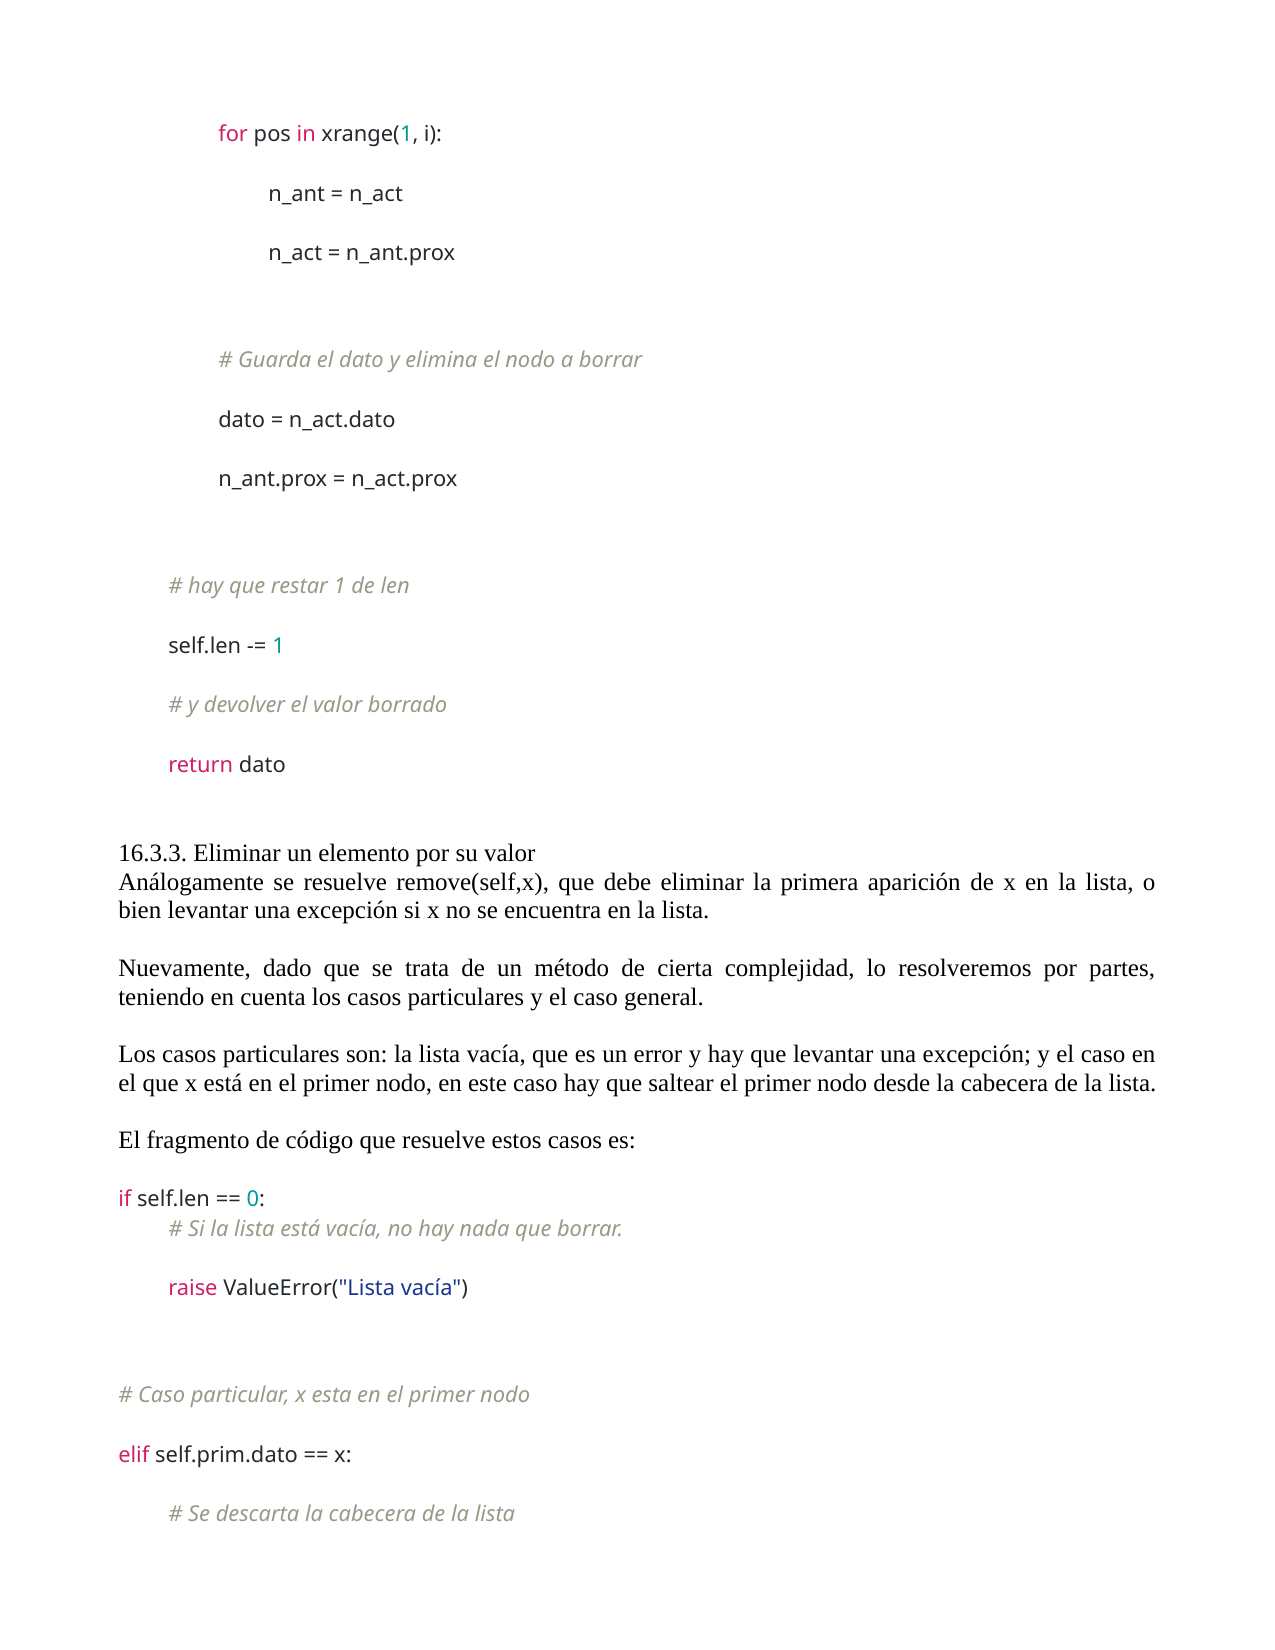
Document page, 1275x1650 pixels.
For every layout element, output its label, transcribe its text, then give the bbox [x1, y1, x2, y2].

text # hay que restar 1 de len [118, 570, 1157, 600]
text elif self.prim.dato == x: [118, 1439, 1157, 1469]
text # Se descarta la cabecera de la lista [118, 1498, 1157, 1528]
text # Guarda el dato y elimina el nodo a borrar [118, 344, 1157, 374]
text # Si la lista está vacía, no hay nada que borrar. [118, 1213, 1157, 1243]
text Análogamente se resuelve remove(self,x), que debe eliminar la primera aparición de x en la lista, o bien levantar una excepción si x no se encuentra en la lista. [118, 867, 1157, 924]
text # Caso particular, x esta en el primer nodo [118, 1379, 1157, 1409]
text Nuevamente, dado que se trata de un método de cierta complejidad, lo resolveremos por partes, teniendo en cuenta los casos particulares y el caso general. [118, 953, 1157, 1011]
text if self.len == 0: [118, 1183, 1157, 1213]
text n_ant.prox = n_act.prox [118, 463, 1157, 493]
text self.len -= 1 [118, 630, 1157, 659]
text return dato [118, 749, 1157, 779]
text 16.3.3. Eliminar un elemento por su valor [118, 838, 1157, 867]
text El fragmento de código que resuelve estos casos es: [118, 1126, 1157, 1154]
text n_ant = n_act [118, 178, 1157, 207]
text n_act = n_ant.prox [118, 237, 1157, 267]
text for pos in xrange(1, i): [118, 118, 1157, 148]
text # y devolver el valor borrado [118, 689, 1157, 719]
text Los casos particulares son: la lista vacía, que es un error y hay que levantar una excepción; y el caso en el que x está en el primer nodo, en este caso hay que saltear el primer nodo desde la cabecera de la lista. [118, 1039, 1157, 1097]
text dato = n_act.dato [118, 404, 1157, 433]
text raise ValueError("Lista vacía") [118, 1272, 1157, 1302]
